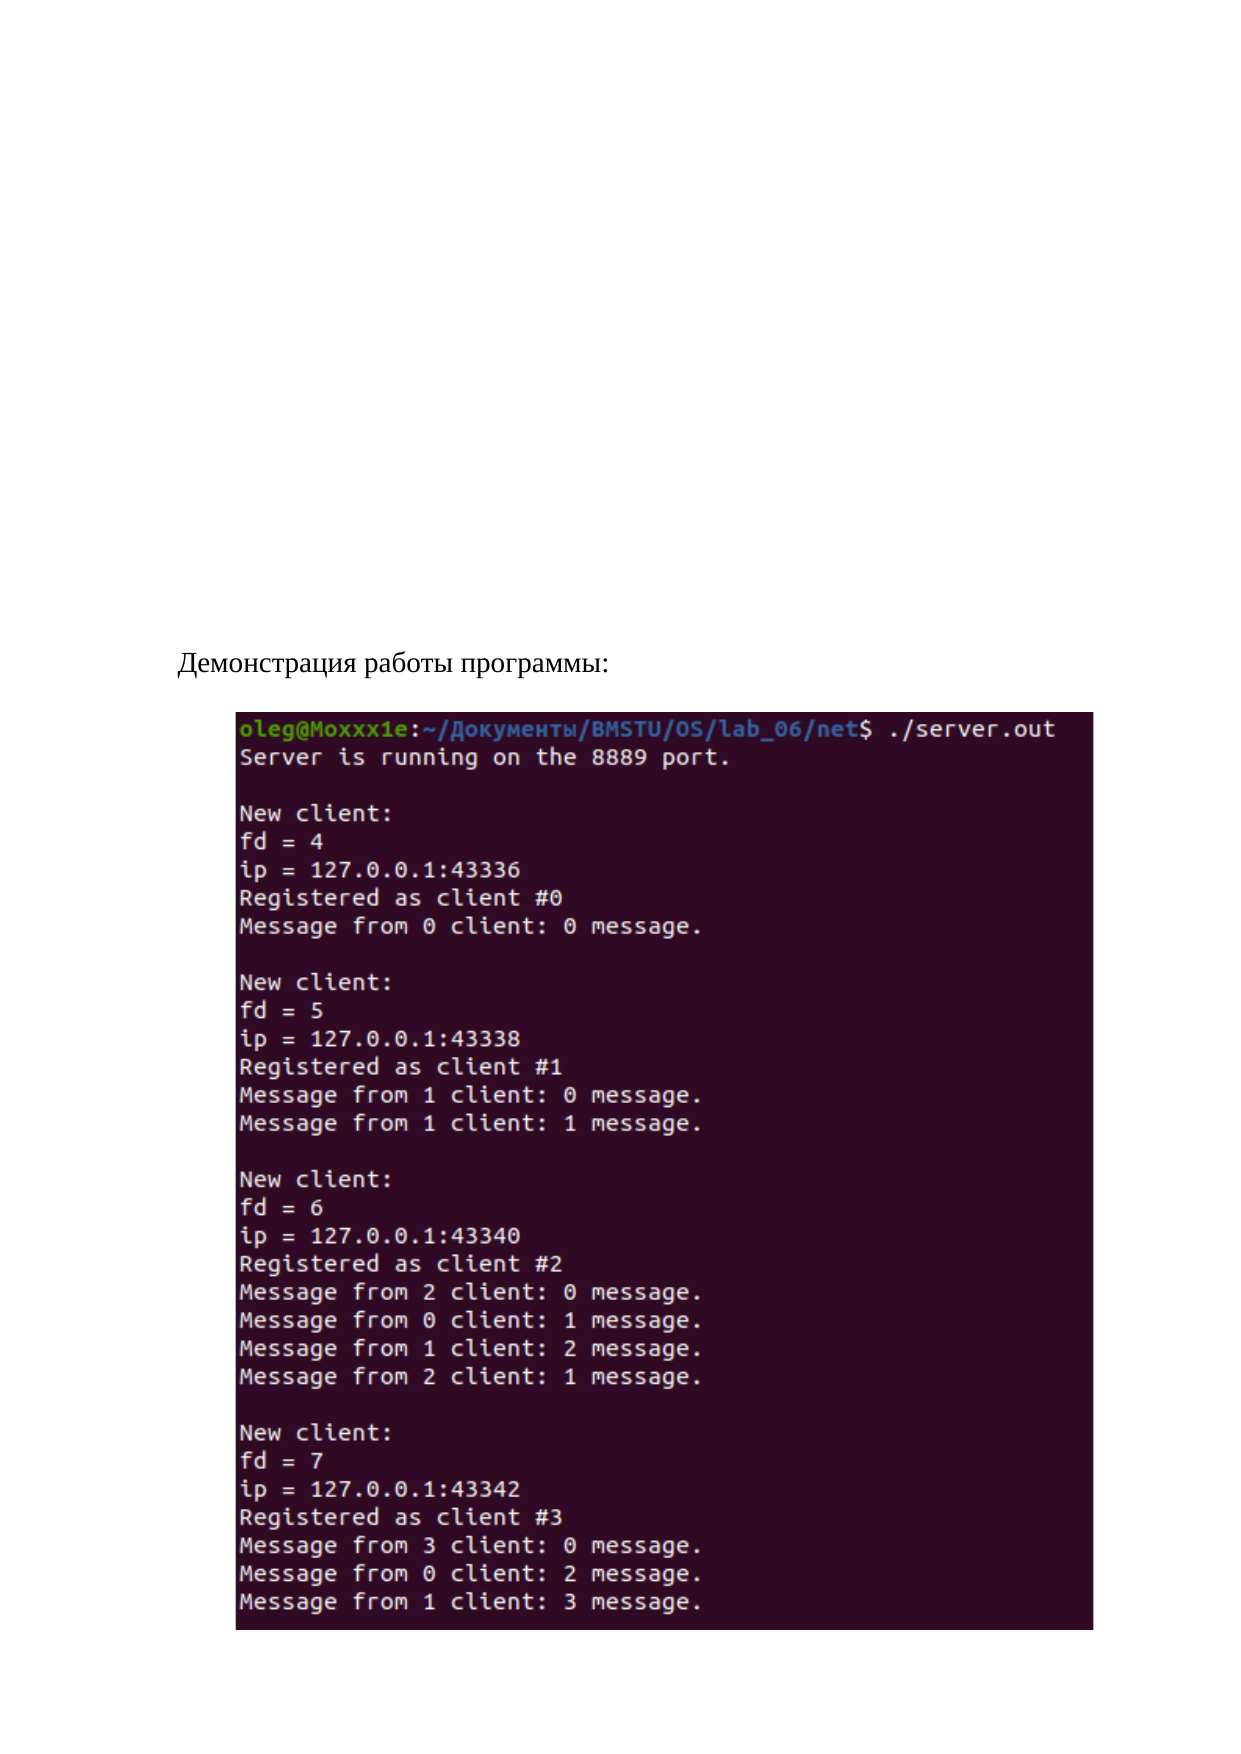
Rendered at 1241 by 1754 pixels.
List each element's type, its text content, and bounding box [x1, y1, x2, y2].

picture [235, 712, 1094, 1630]
text Демонстрация работы программы: [177, 645, 1152, 679]
